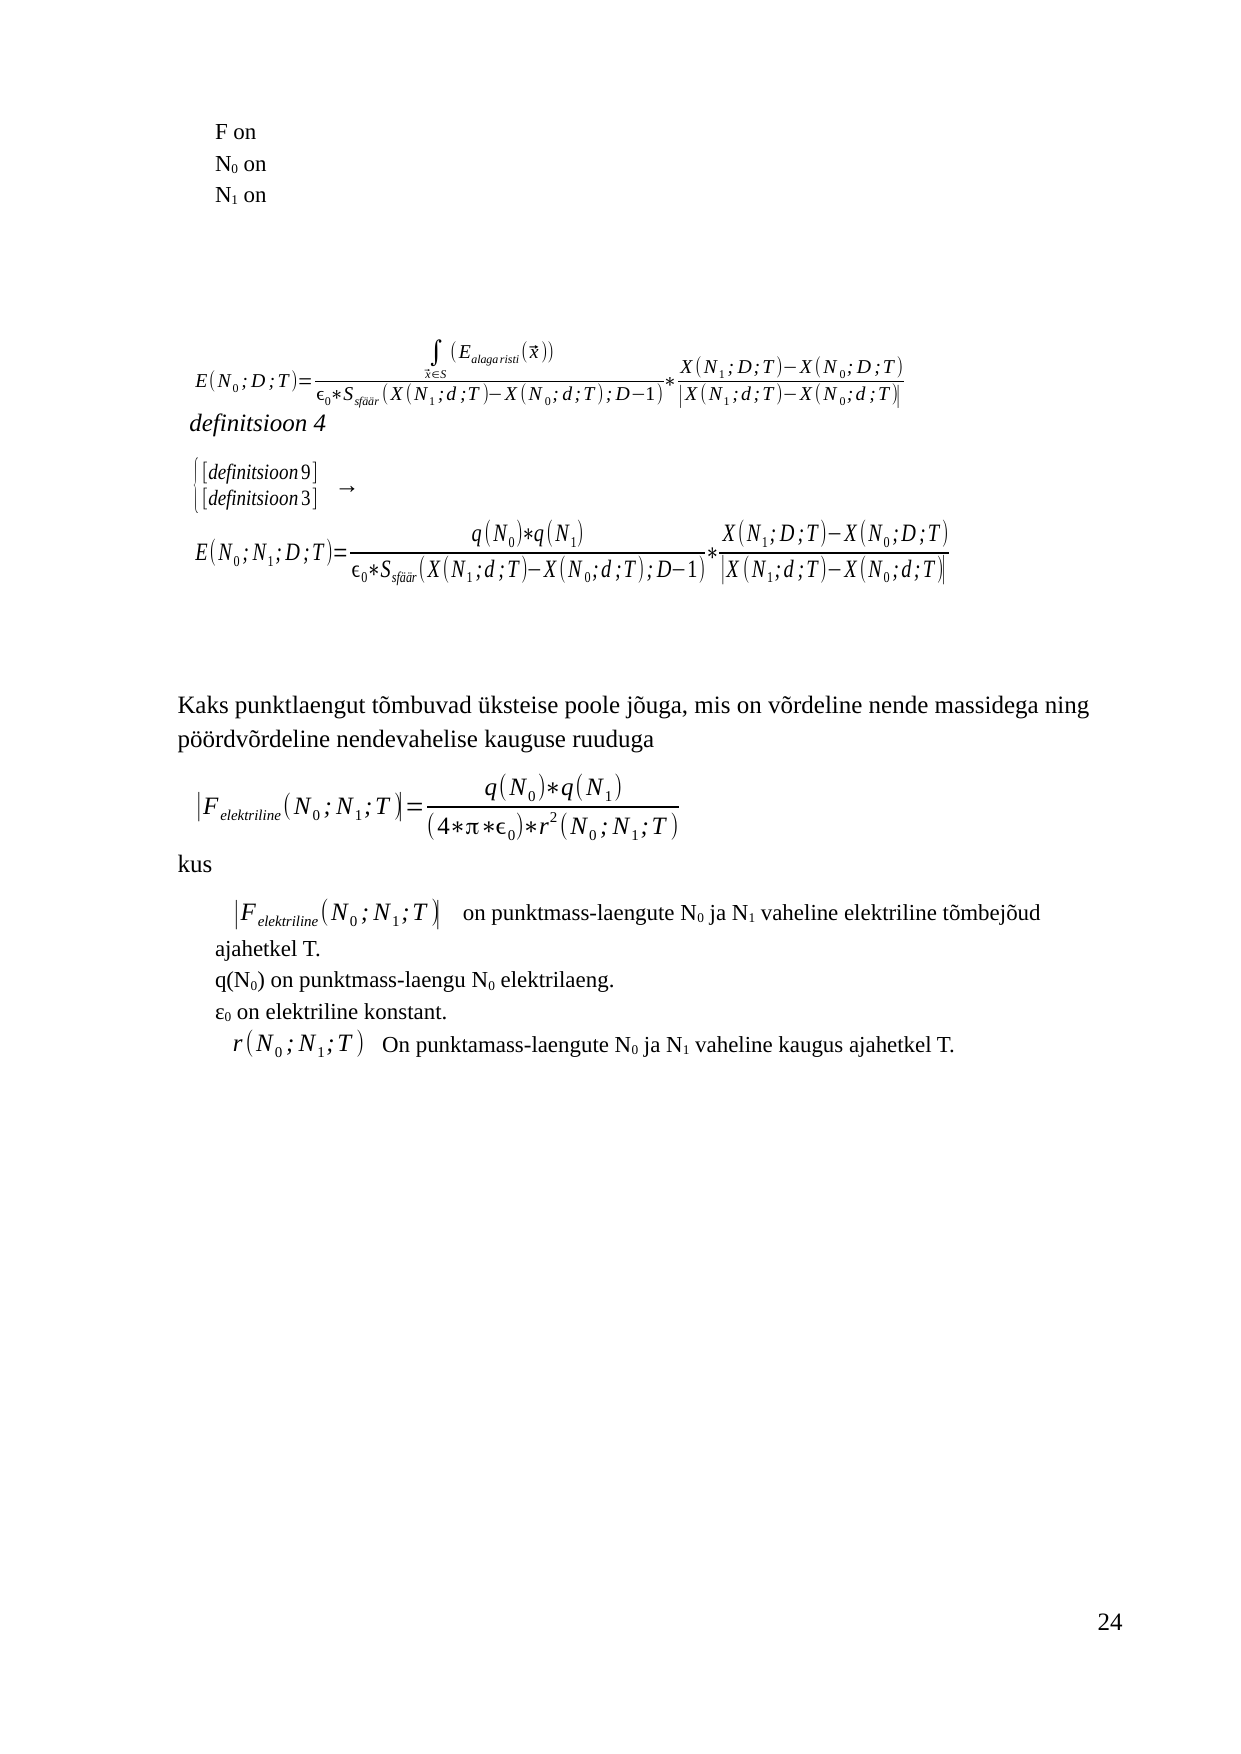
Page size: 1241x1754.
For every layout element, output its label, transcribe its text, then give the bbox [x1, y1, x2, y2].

text → [177, 457, 1122, 586]
text Kaks punktlaengut tõmbuvad üksteise poole jõuga, mis on võrdeline nende massidega ning pöördvõrdeline nendevahelise kauguse ruuduga [177, 655, 1122, 753]
text definitsioon 4 [189, 338, 909, 437]
text F on N0 on N1 on [215, 118, 1122, 208]
text kus [177, 773, 1122, 878]
text on punktmass-laengute N0 ja N1 vaheline elektriline tõmbejõud ajahetkel T. q(N0) on punktmass-laengu N0 elektrilaeng. ε0 on elektriline konstant. On punktamass-laengute N0 ja N1 vaheline kaugus ajahetkel T. [215, 898, 1122, 1061]
